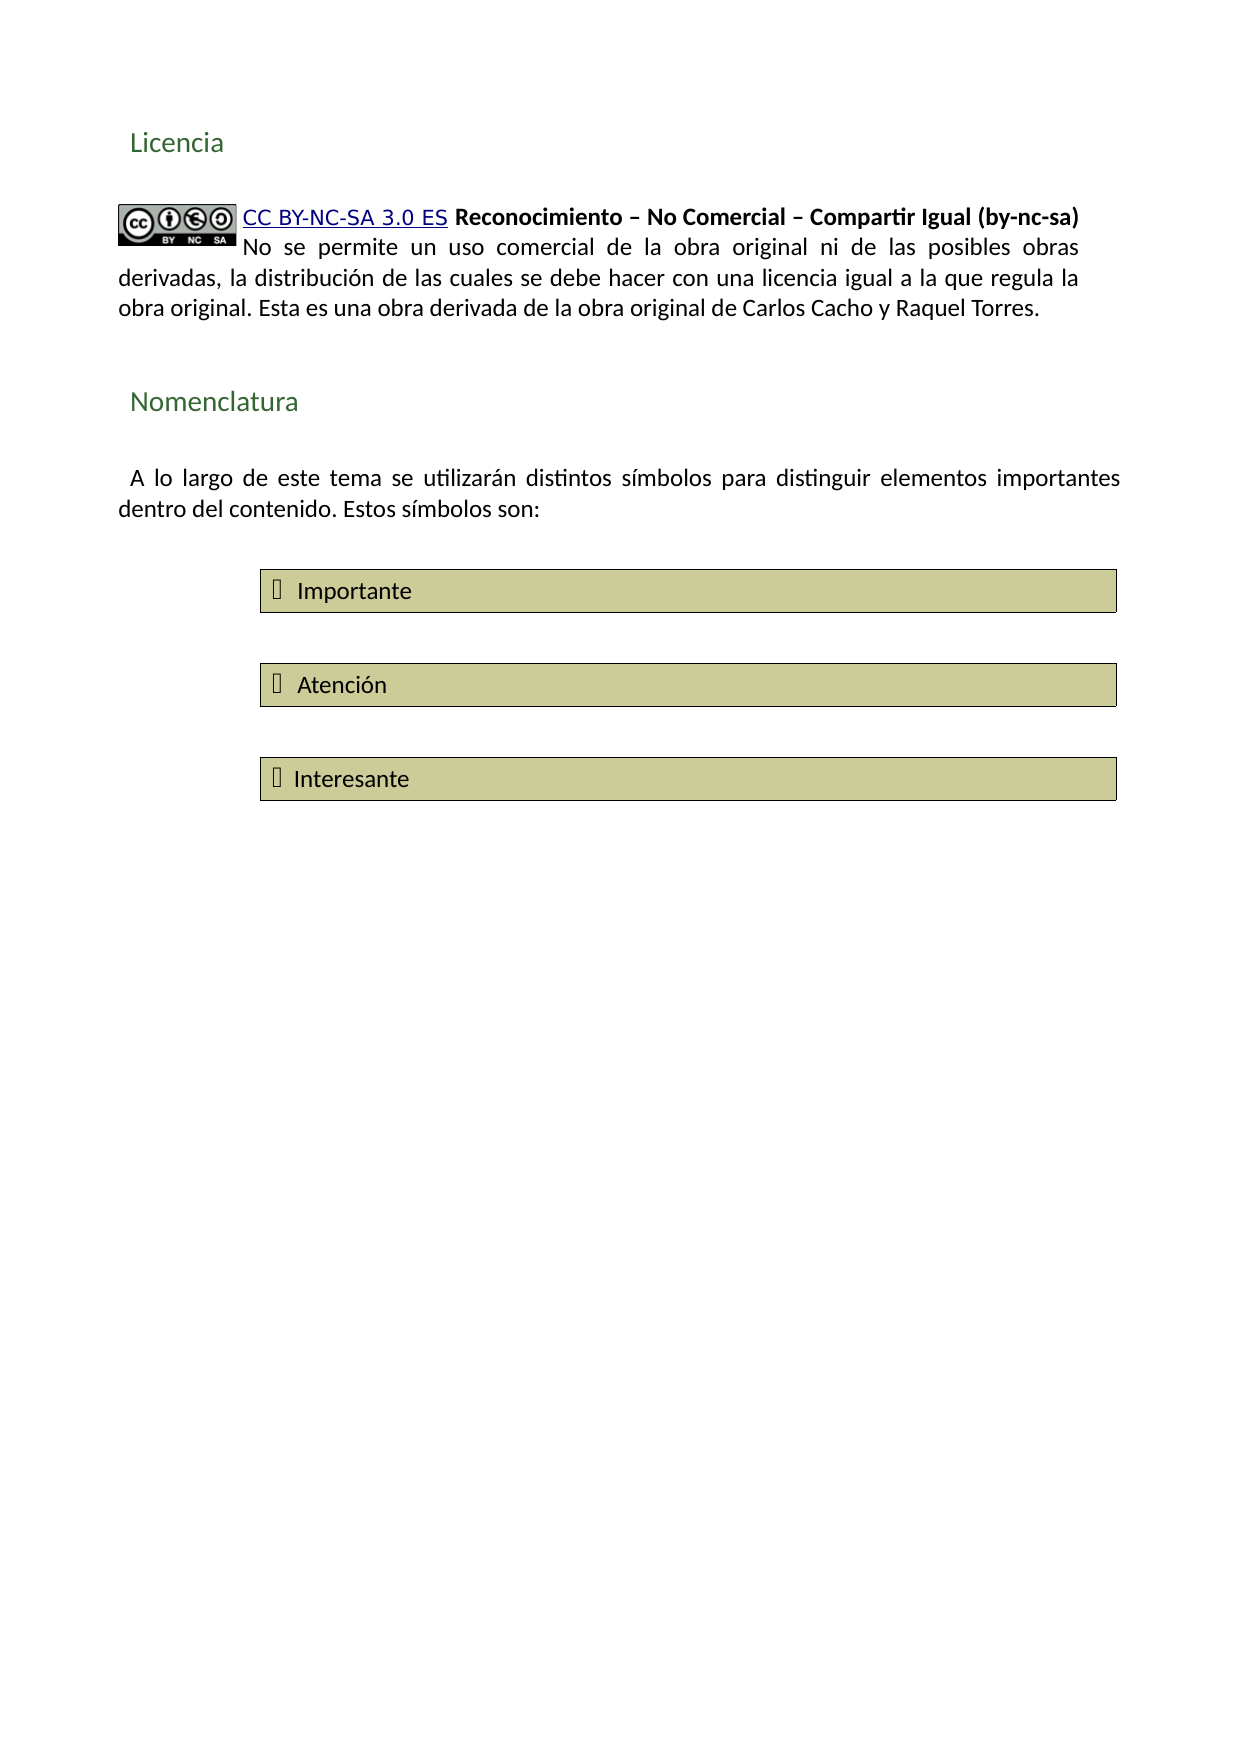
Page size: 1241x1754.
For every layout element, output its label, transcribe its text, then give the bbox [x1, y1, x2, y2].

text  Atención [261, 664, 1116, 706]
picture [118, 204, 237, 246]
text Nomenclatura [118, 383, 1122, 419]
text Licencia [118, 124, 1122, 160]
text  Importante [261, 570, 1116, 612]
text  Interesante [261, 758, 1116, 800]
text A lo largo de este tema se utilizarán distintos símbolos para distinguir elementos importantes dentro del contenido. Estos símbolos son: [118, 462, 1122, 523]
text CC BY-NC-SA 3.0 ES Reconocimiento – No Comercial – Compartir Igual (by-nc-sa) No se permite un uso comercial de la obra original ni de las posibles obras derivadas, la distribución de las cuales se debe hacer con una licencia igual a la que regula la obra original. Esta es una obra derivada de la obra original de Carlos Cacho y Raquel Torres. [118, 201, 1080, 323]
